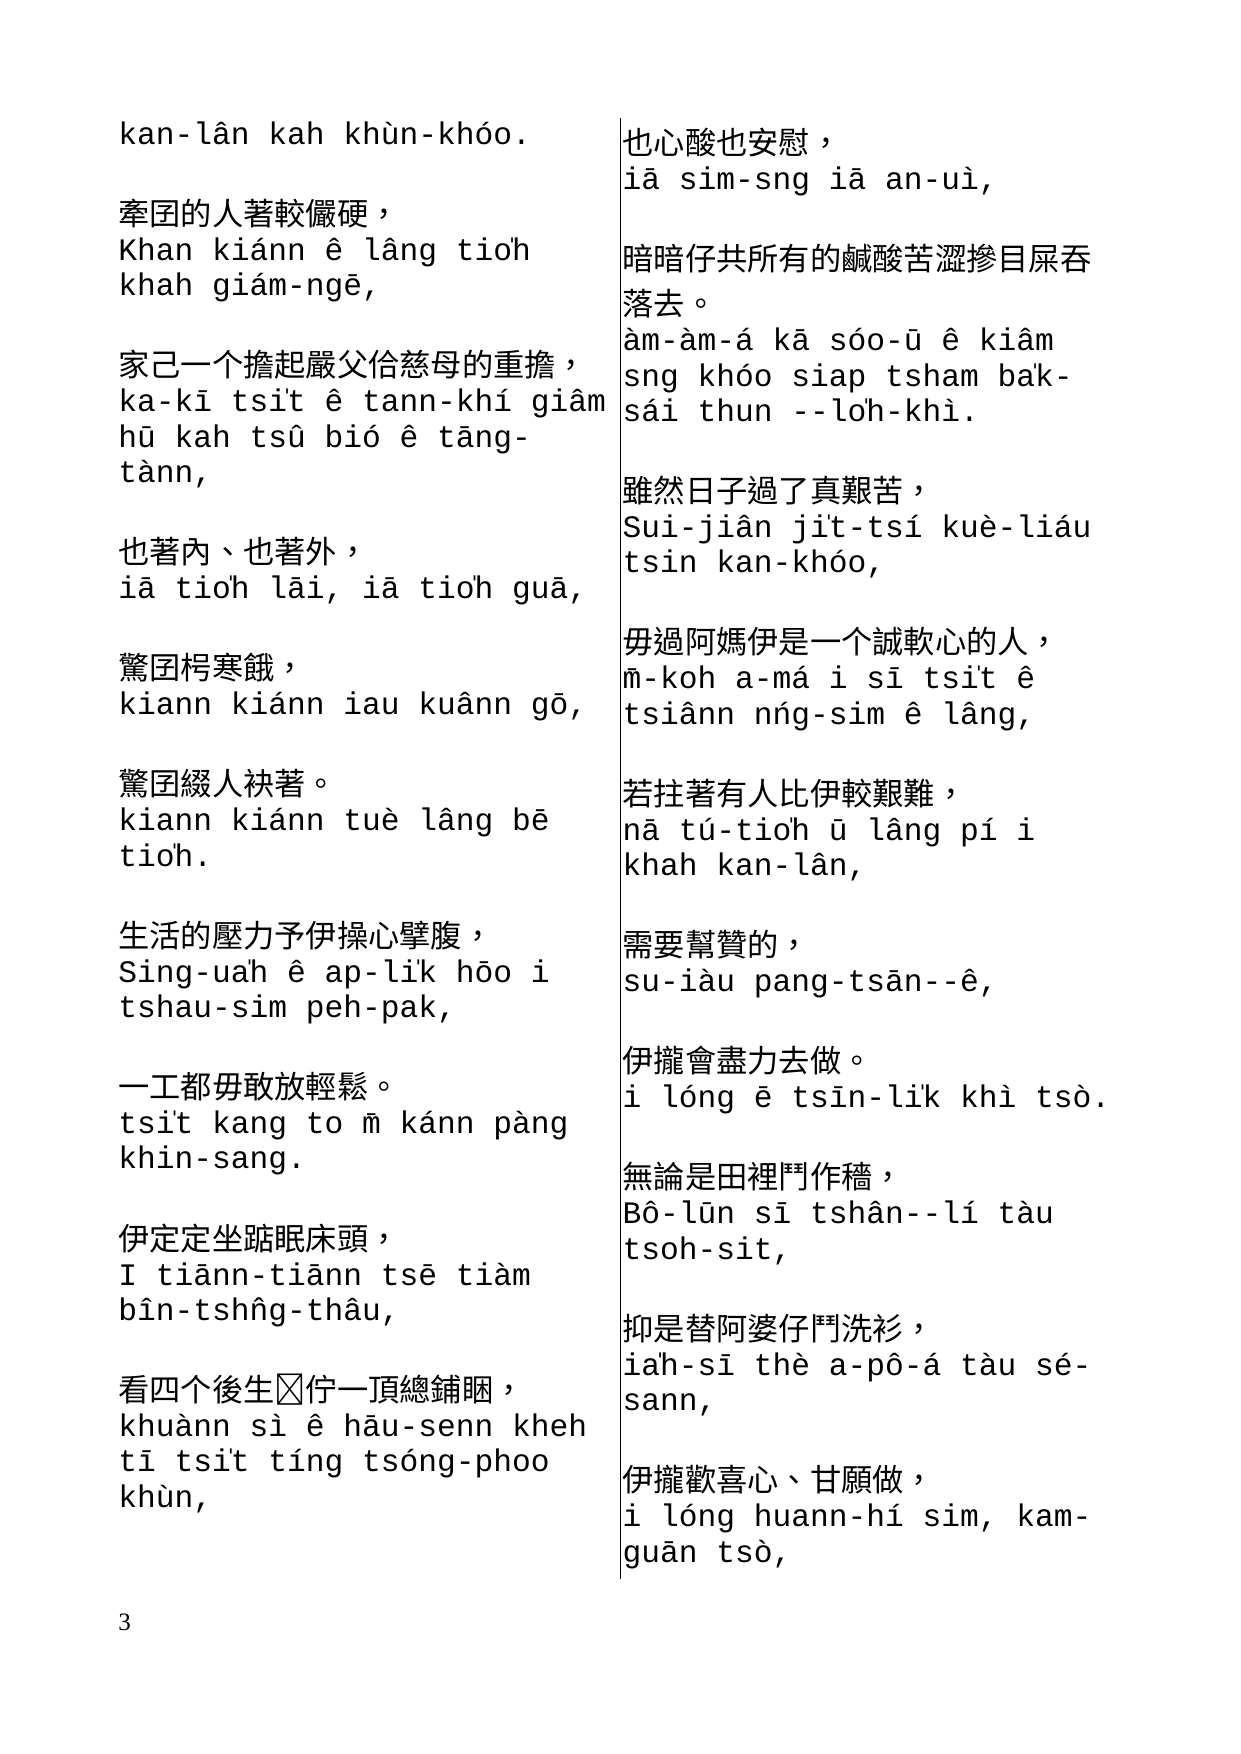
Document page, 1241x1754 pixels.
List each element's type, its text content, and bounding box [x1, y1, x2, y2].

text 伊定定坐踮眠床頭， [118, 1214, 618, 1259]
text iā sim-sng iā an-uì, [622, 163, 1122, 199]
text 暗暗仔共所有的鹹酸苦澀摻目屎吞落去。 [622, 234, 1122, 324]
text ia̍h-sī thè a-pô-á tàu sé-sann, [622, 1349, 1122, 1420]
text 伊攏會盡力去做。 [622, 1037, 1122, 1082]
text 毋過阿媽伊是一个誠軟心的人， [622, 618, 1122, 663]
text 也著內、也著外， [118, 527, 618, 572]
text 牽囝的人著較儼硬， [118, 189, 618, 234]
text I tiānn-tiānn tsē tiàm bîn-tshn̂g-thâu, [118, 1259, 618, 1330]
text nā tú-tio̍h ū lâng pí i khah kan-lân, [622, 814, 1122, 885]
text Sui-jiân ji̍t-tsí kuè-liáu tsin kan-khóo, [622, 511, 1122, 582]
text 需要幫贊的， [622, 921, 1122, 966]
text 看四个後生𤲍佇一頂總鋪睏， [118, 1365, 618, 1410]
text 家己一个擔起嚴父佮慈母的重擔， [118, 340, 618, 386]
text kiann kiánn tuè lâng bē tio̍h. [118, 804, 618, 875]
text 抑是替阿婆仔鬥洗衫， [622, 1304, 1122, 1349]
text kan-lân kah khùn-khóo. [118, 118, 618, 153]
text tsi̍t kang to m̄ kánn pàng khin-sang. [118, 1107, 618, 1178]
text 無論是田裡鬥作穡， [622, 1153, 1122, 1198]
text 伊攏歡喜心、甘願做， [622, 1456, 1122, 1501]
text i lóng ē tsīn-li̍k khì tsò. [622, 1082, 1122, 1117]
text Sing-ua̍h ê ap-li̍k hōo i tshau-sim peh-pak, [118, 956, 618, 1027]
text kiann kiánn iau kuânn gō, [118, 688, 618, 724]
text iā tio̍h lāi, iā tio̍h guā, [118, 572, 618, 608]
text i lóng huann-hí sim, kam-guān tsò, [622, 1501, 1122, 1572]
text khuànn sì ê hāu-senn kheh tī tsi̍t tíng tsóng-phoo khùn, [118, 1410, 618, 1517]
text 驚囝綴人袂著。 [118, 759, 618, 804]
text Khan kiánn ê lâng tio̍h khah giám-ngē, [118, 234, 618, 305]
text Bô-lūn sī tshân--lí tàu tsoh-sit, [622, 1198, 1122, 1269]
text su-iàu pang-tsān--ê, [622, 966, 1122, 1001]
text 生活的壓力予伊操心擘腹， [118, 911, 618, 956]
text 雖然日子過了真艱苦， [622, 466, 1122, 511]
text 若拄著有人比伊較艱難， [622, 769, 1122, 814]
text 一工都毋敢放輕鬆。 [118, 1062, 618, 1107]
text 也心酸也安慰， [622, 118, 1122, 163]
text ka-kī tsi̍t ê tann-khí giâm hū kah tsû bió ê tāng-tànn, [118, 386, 618, 492]
text m̄-koh a-má i sī tsi̍t ê tsiânn nńg-sim ê lâng, [622, 663, 1122, 734]
text àm-àm-á kā sóo-ū ê kiâm sng khóo siap tsham ba̍k-sái thun --lo̍h-khì. [622, 324, 1122, 431]
text 驚囝枵寒餓， [118, 643, 618, 688]
